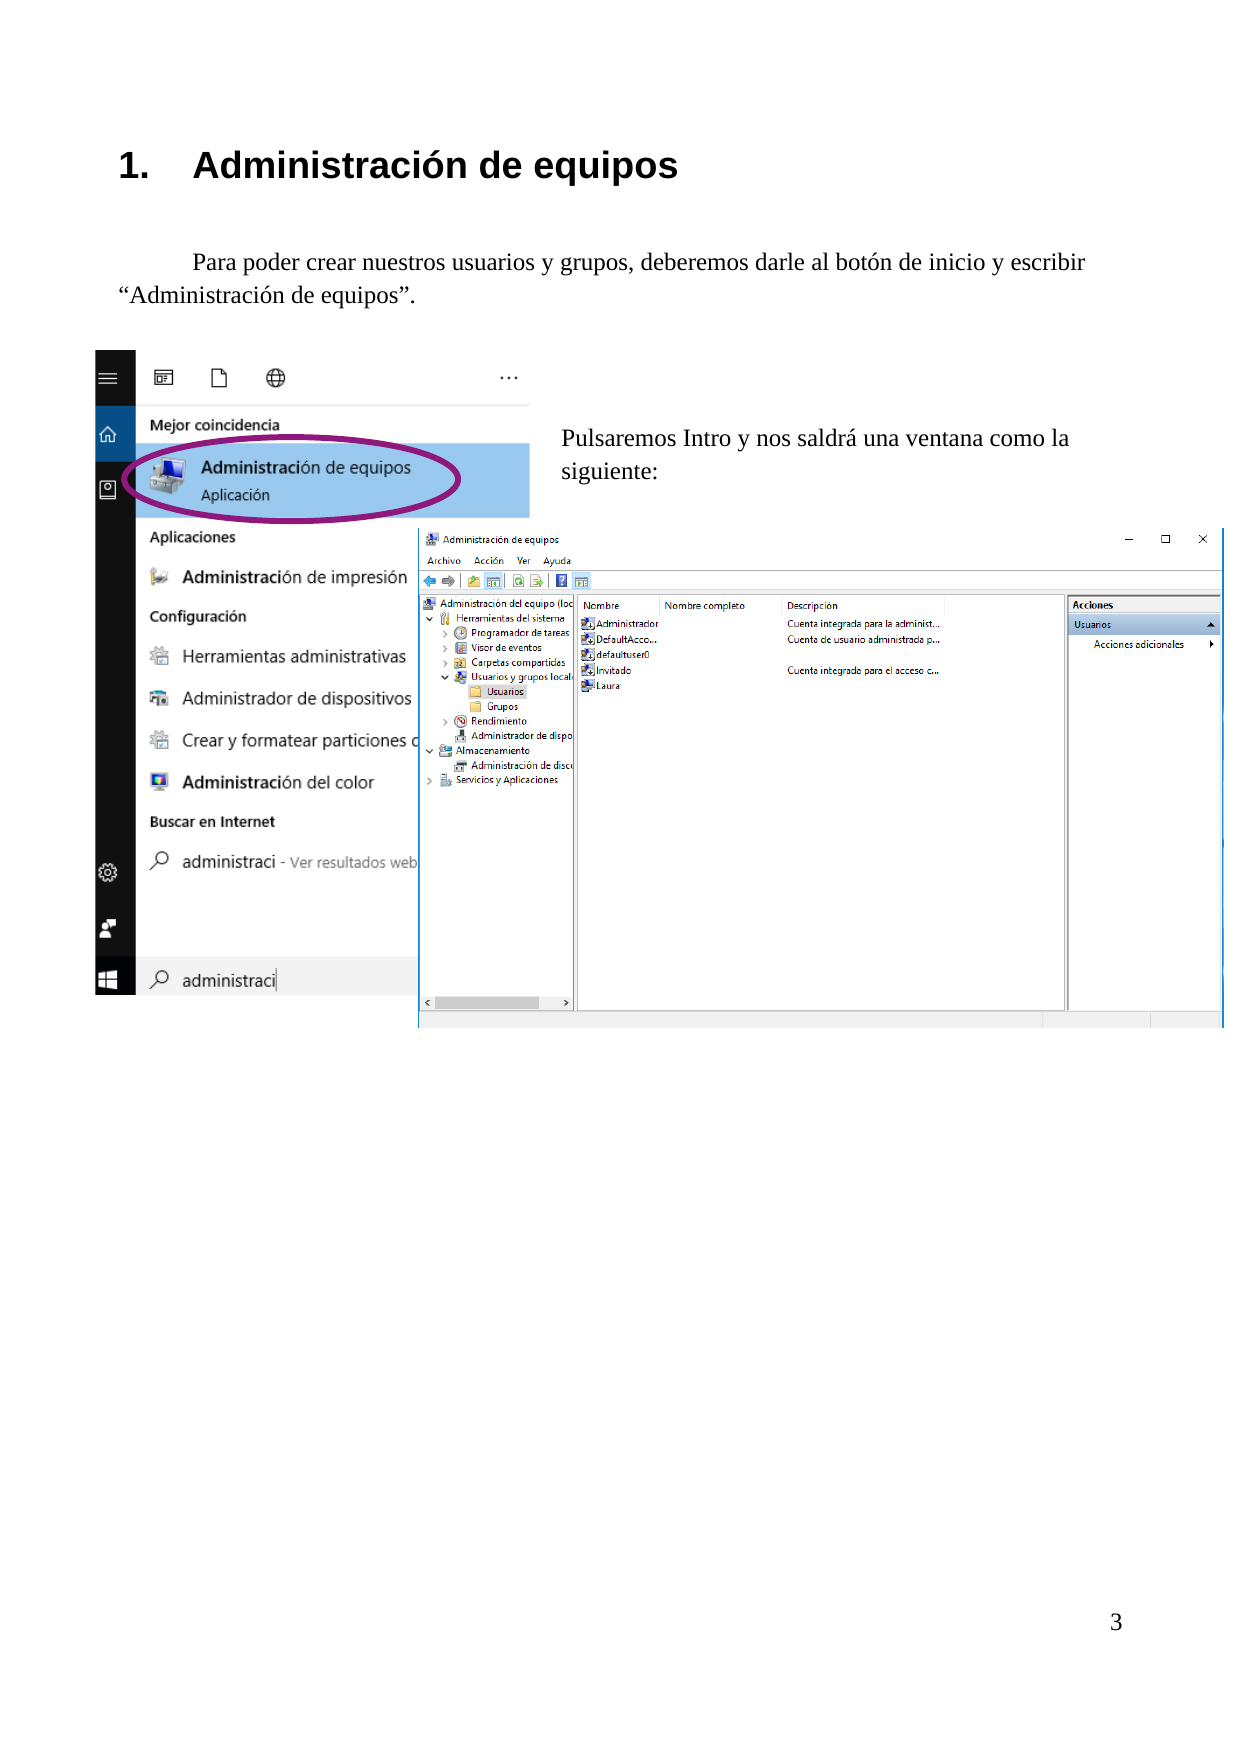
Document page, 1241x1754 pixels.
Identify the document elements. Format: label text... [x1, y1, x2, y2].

picture [95, 350, 1224, 1028]
text Pulsaremos Intro y nos saldrá una ventana como la siguiente: [530, 423, 1122, 484]
text Para poder crear nuestros usuarios y grupos, deberemos darle al botón de inicio y escribir “Administración de equipos”. [118, 247, 1122, 309]
subtitle Administración de equipos [118, 143, 1122, 187]
